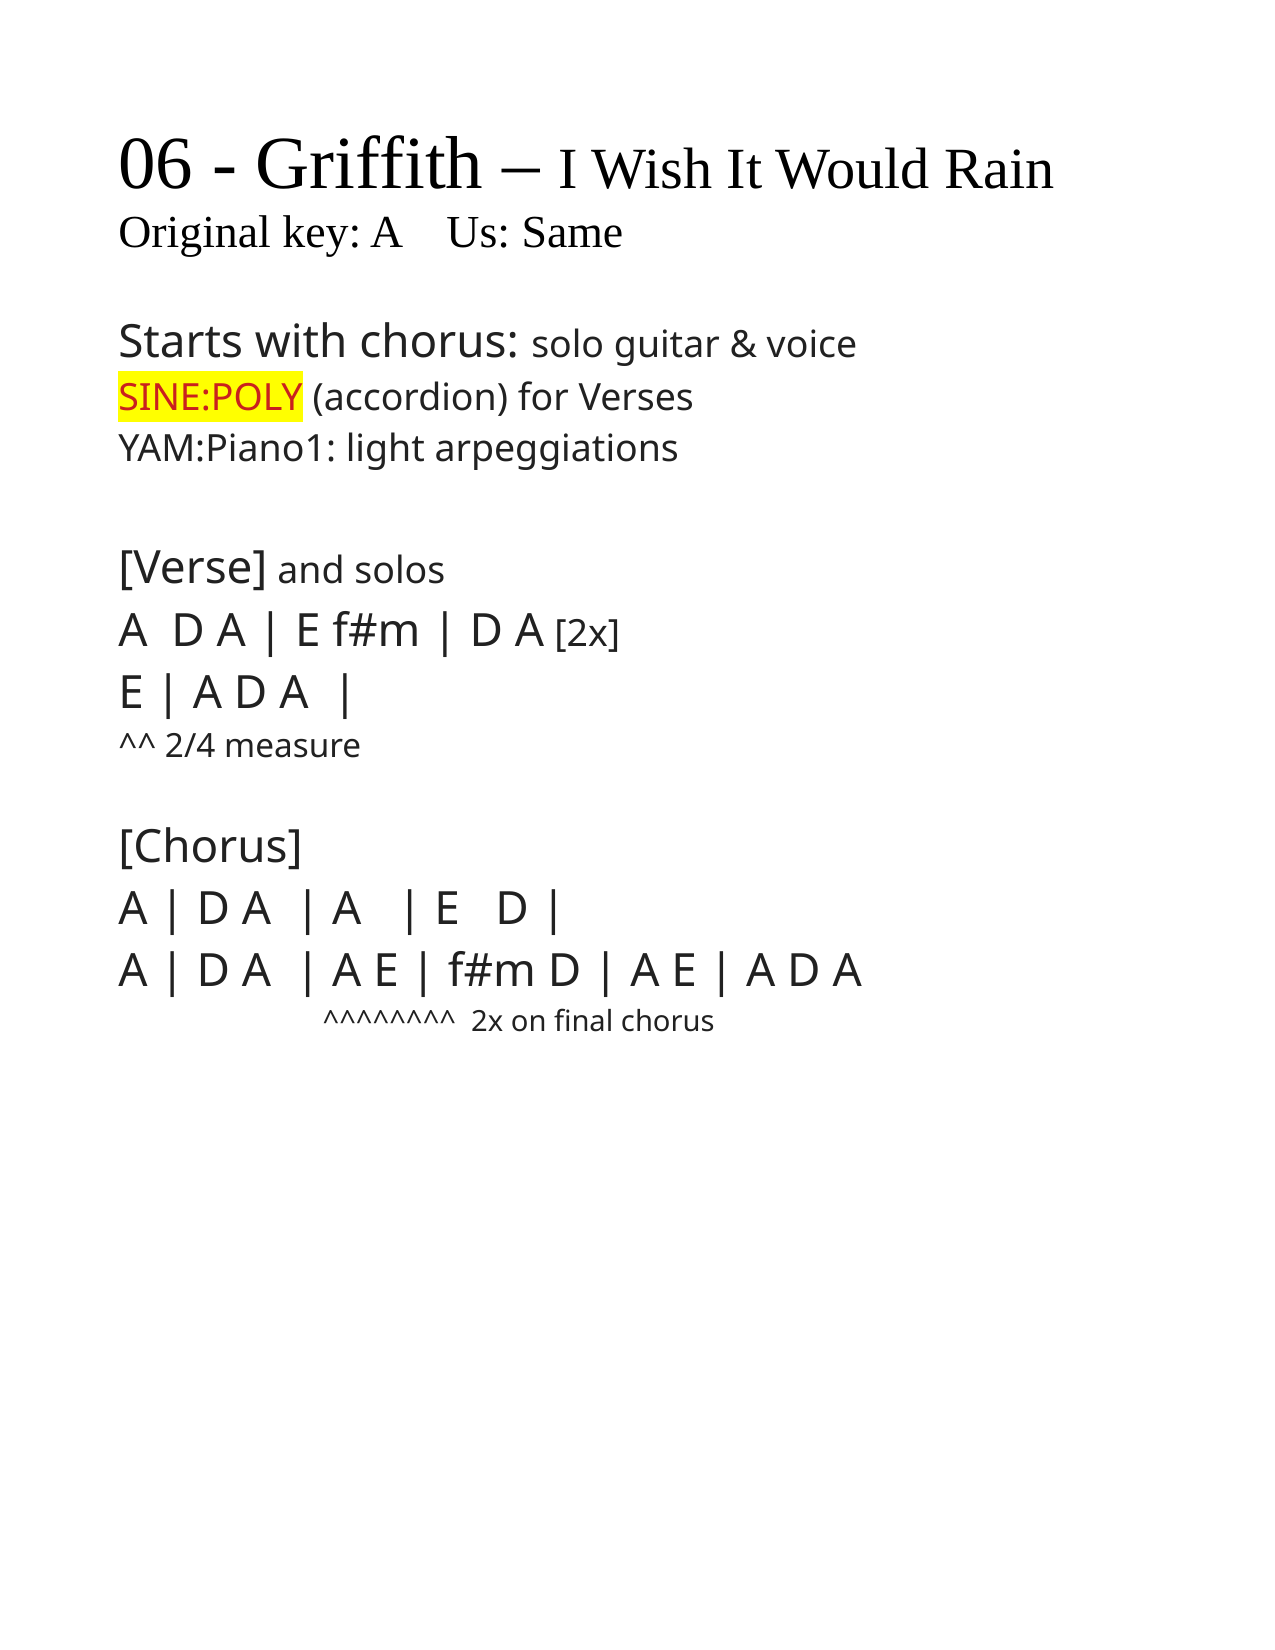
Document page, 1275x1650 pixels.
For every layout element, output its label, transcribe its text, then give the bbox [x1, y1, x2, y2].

text A D A | E f#m | D A [2x] [118, 597, 1157, 660]
text 06 - Griffith – I Wish It Would Rain [118, 118, 1157, 204]
text Original key: A Us: Same [118, 204, 1157, 257]
text SINE:POLY (accordion) for Verses [118, 371, 1157, 422]
text E | A D A | [118, 660, 1157, 722]
text [Chorus] [118, 813, 1157, 875]
text YAM:Piano1: light arpeggiations [118, 422, 1157, 473]
text ^^^^^^^^ 2x on final chorus [118, 1000, 1157, 1040]
text A | D A | A E | f#m D | A E | A D A [118, 938, 1157, 1000]
text Starts with chorus: solo guitar & voice [118, 308, 1157, 371]
text [Verse] and solos [118, 535, 1157, 597]
text A | D A | A | E D | [118, 875, 1157, 938]
text ^^ 2/4 measure [118, 722, 1157, 768]
